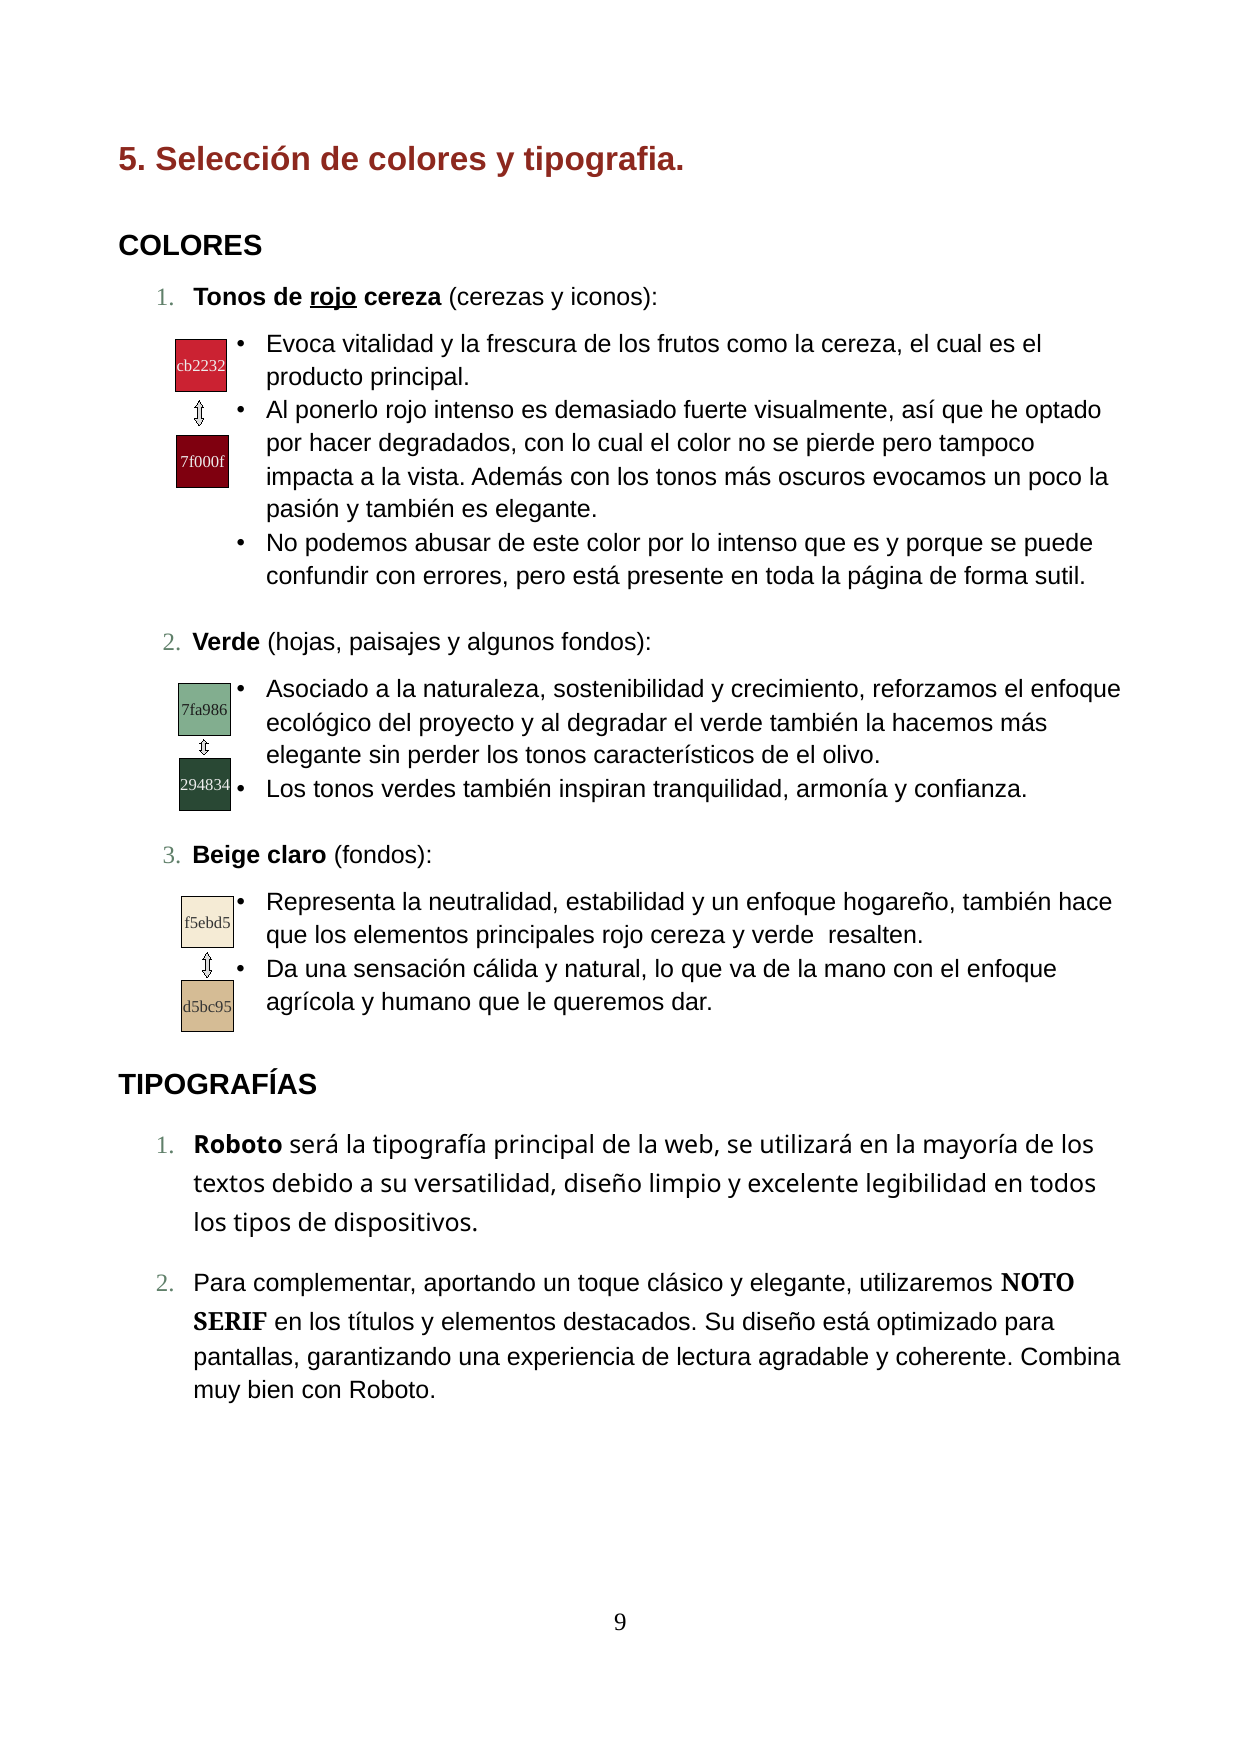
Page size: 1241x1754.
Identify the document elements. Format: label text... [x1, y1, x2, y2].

list Tonos de rojo cereza (cerezas y iconos): [156, 281, 1122, 310]
list Para complementar, aportando un toque clásico y elegante, utilizaremos NOTO SERIF en los títulos y elementos destacados. Su diseño está optimizado para pantallas, garantizando una experiencia de lectura agradable y coherente. Combina muy bien con Roboto. [156, 1264, 1122, 1404]
subtitle 5. Selección de colores y tipografia. [118, 139, 1122, 216]
list No podemos abusar de este color por lo intenso que es y porque se puede confundir con errores, pero está presente en toda la página de forma sutil. [236, 527, 1122, 589]
list Beige claro (fondos): [162, 840, 1122, 868]
text TIPOGRAFÍAS [118, 1067, 1122, 1101]
text COLORES [118, 228, 1122, 262]
list Al ponerlo rojo intenso es demasiado fuerte visualmente, así que he optado por hacer degradados, con lo cual el color no se pierde pero tampoco impacta a la vista. Además con los tonos más oscuros evocamos un poco la pasión y también es elegante. [236, 395, 1122, 523]
list Evoca vitalidad y la frescura de los frutos como la cereza, el cual es el producto principal. [236, 329, 1122, 391]
list Representa la neutralidad, estabilidad y un enfoque hogareño, también hace que los elementos principales rojo cereza y verde resalten. [236, 887, 1122, 949]
list Asociado a la naturaleza, sostenibilidad y crecimiento, reforzamos el enfoque ecológico del proyecto y al degradar el verde también la hacemos más elegante sin perder los tonos característicos de el olivo. [236, 674, 1122, 769]
list Da una sensación cálida y natural, lo que va de la mano con el enfoque agrícola y humano que le queremos dar. [236, 953, 1122, 1015]
list Roboto será la tipografía principal de la web, se utilizará en la mayoría de los textos debido a su versatilidad, diseño limpio y excelente legibilidad en todos los tipos de dispositivos. [156, 1126, 1122, 1239]
list Verde (hojas, paisajes y algunos fondos): [162, 627, 1122, 656]
list Los tonos verdes también inspiran tranquilidad, armonía y confianza. [236, 773, 1122, 802]
